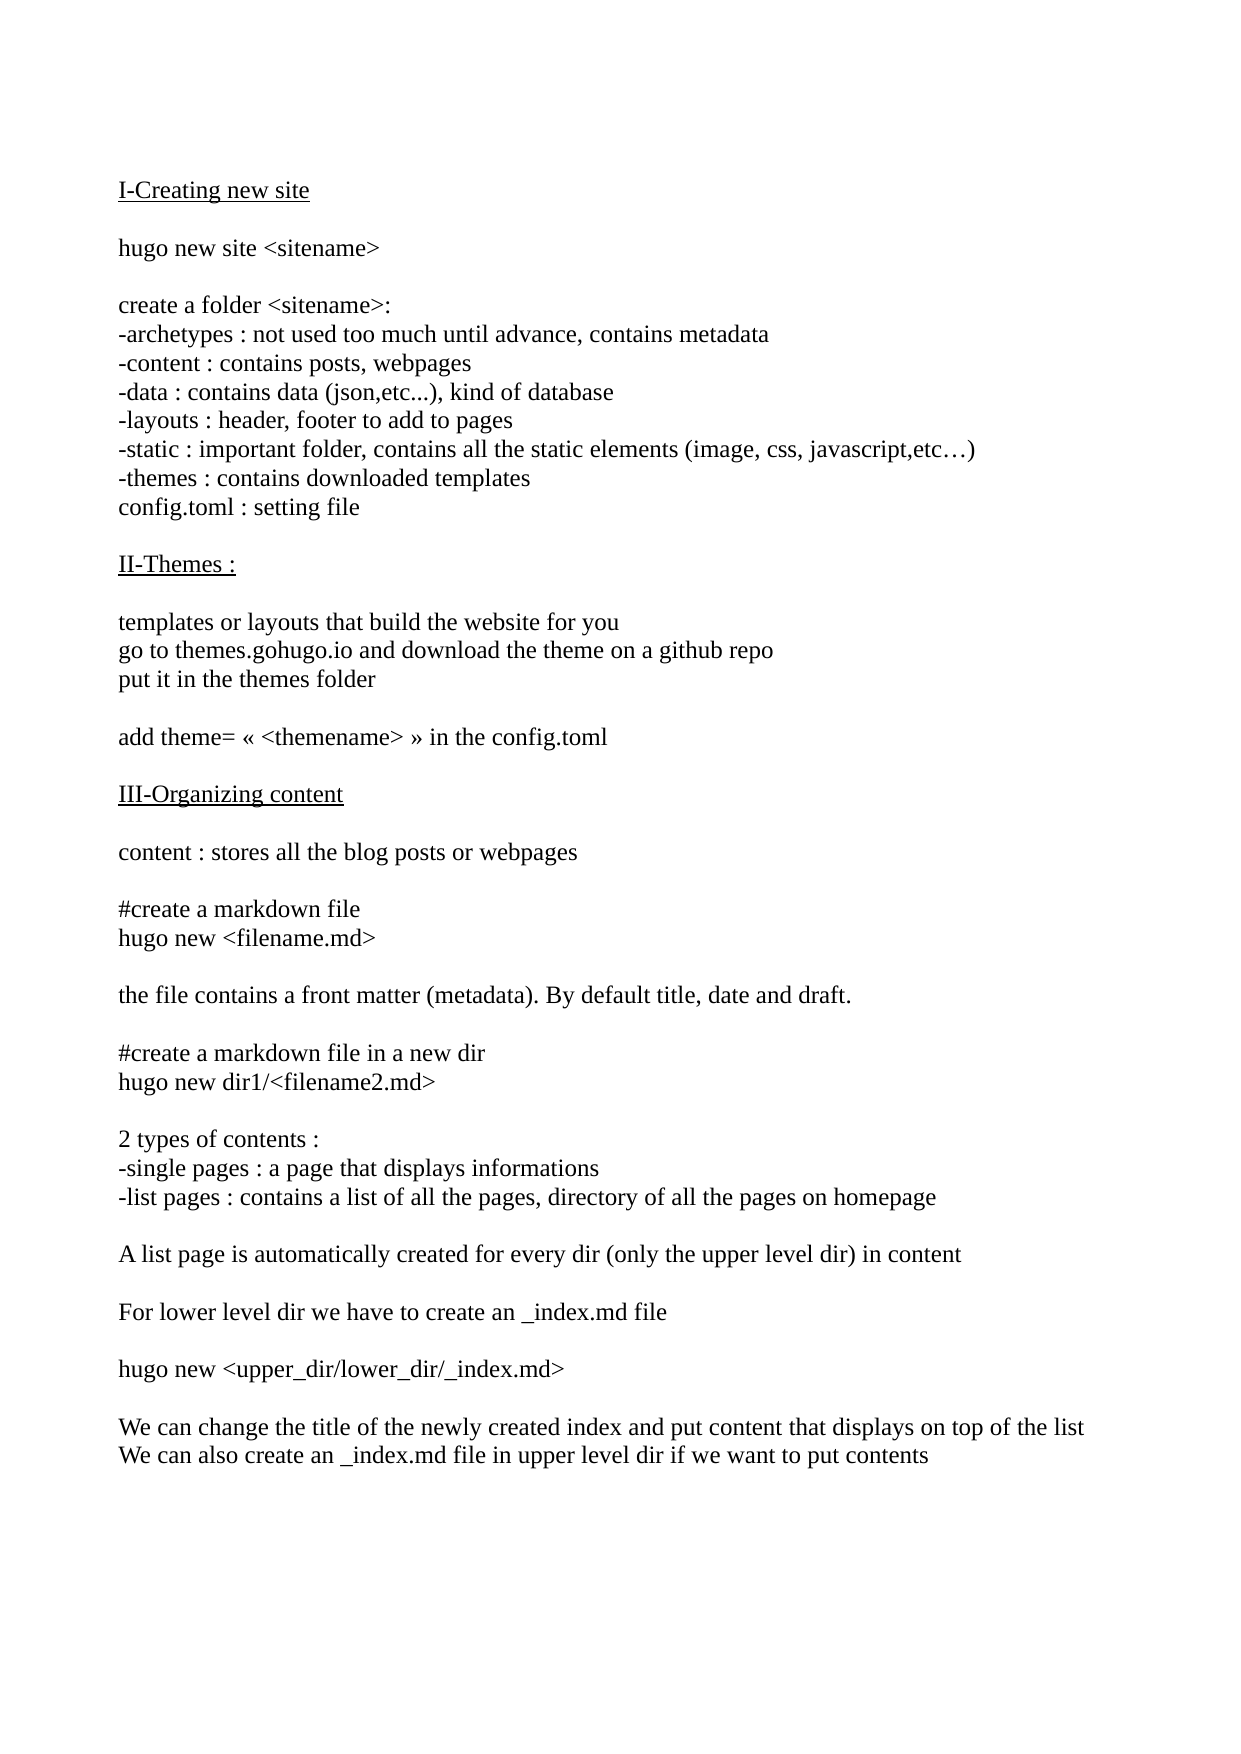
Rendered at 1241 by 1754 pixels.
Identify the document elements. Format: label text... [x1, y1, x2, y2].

text We can also create an _index.md file in upper level dir if we want to put contents [118, 1441, 1122, 1469]
text put it in the themes folder [118, 664, 1122, 693]
text hugo new <filename.md> [118, 923, 1122, 952]
text -themes : contains downloaded templates [118, 463, 1122, 492]
text add theme= « <themename> » in the config.toml [118, 722, 1122, 751]
text We can change the title of the newly created index and put content that displays on top of the list [118, 1412, 1122, 1441]
text -archetypes : not used too much until advance, contains metadata [118, 319, 1122, 348]
text For lower level dir we have to create an _index.md file [118, 1297, 1122, 1326]
text templates or layouts that build the website for you [118, 607, 1122, 636]
text 2 types of contents : [118, 1124, 1122, 1153]
text I-Creating new site [118, 176, 1122, 204]
text A list page is automatically created for every dir (only the upper level dir) in content [118, 1239, 1122, 1268]
text -list pages : contains a list of all the pages, directory of all the pages on homepage [118, 1182, 1122, 1211]
text go to themes.gohugo.io and download the theme on a github repo [118, 636, 1122, 664]
text -data : contains data (json,etc...), kind of database [118, 377, 1122, 406]
text -single pages : a page that displays informations [118, 1153, 1122, 1182]
text -layouts : header, footer to add to pages [118, 406, 1122, 434]
text hugo new dir1/<filename2.md> [118, 1067, 1122, 1096]
text III-Organizing content [118, 779, 1122, 808]
text #create a markdown file [118, 894, 1122, 923]
text create a folder <sitename>: [118, 291, 1122, 319]
text config.toml : setting file [118, 492, 1122, 521]
text hugo new site <sitename> [118, 233, 1122, 262]
text hugo new <upper_dir/lower_dir/_index.md> [118, 1354, 1122, 1383]
text #create a markdown file in a new dir [118, 1038, 1122, 1067]
text content : stores all the blog posts or webpages [118, 837, 1122, 866]
text -static : important folder, contains all the static elements (image, css, javascript,etc…) [118, 434, 1122, 463]
text -content : contains posts, webpages [118, 348, 1122, 377]
text II-Themes : [118, 549, 1122, 578]
text the file contains a front matter (metadata). By default title, date and draft. [118, 981, 1122, 1009]
